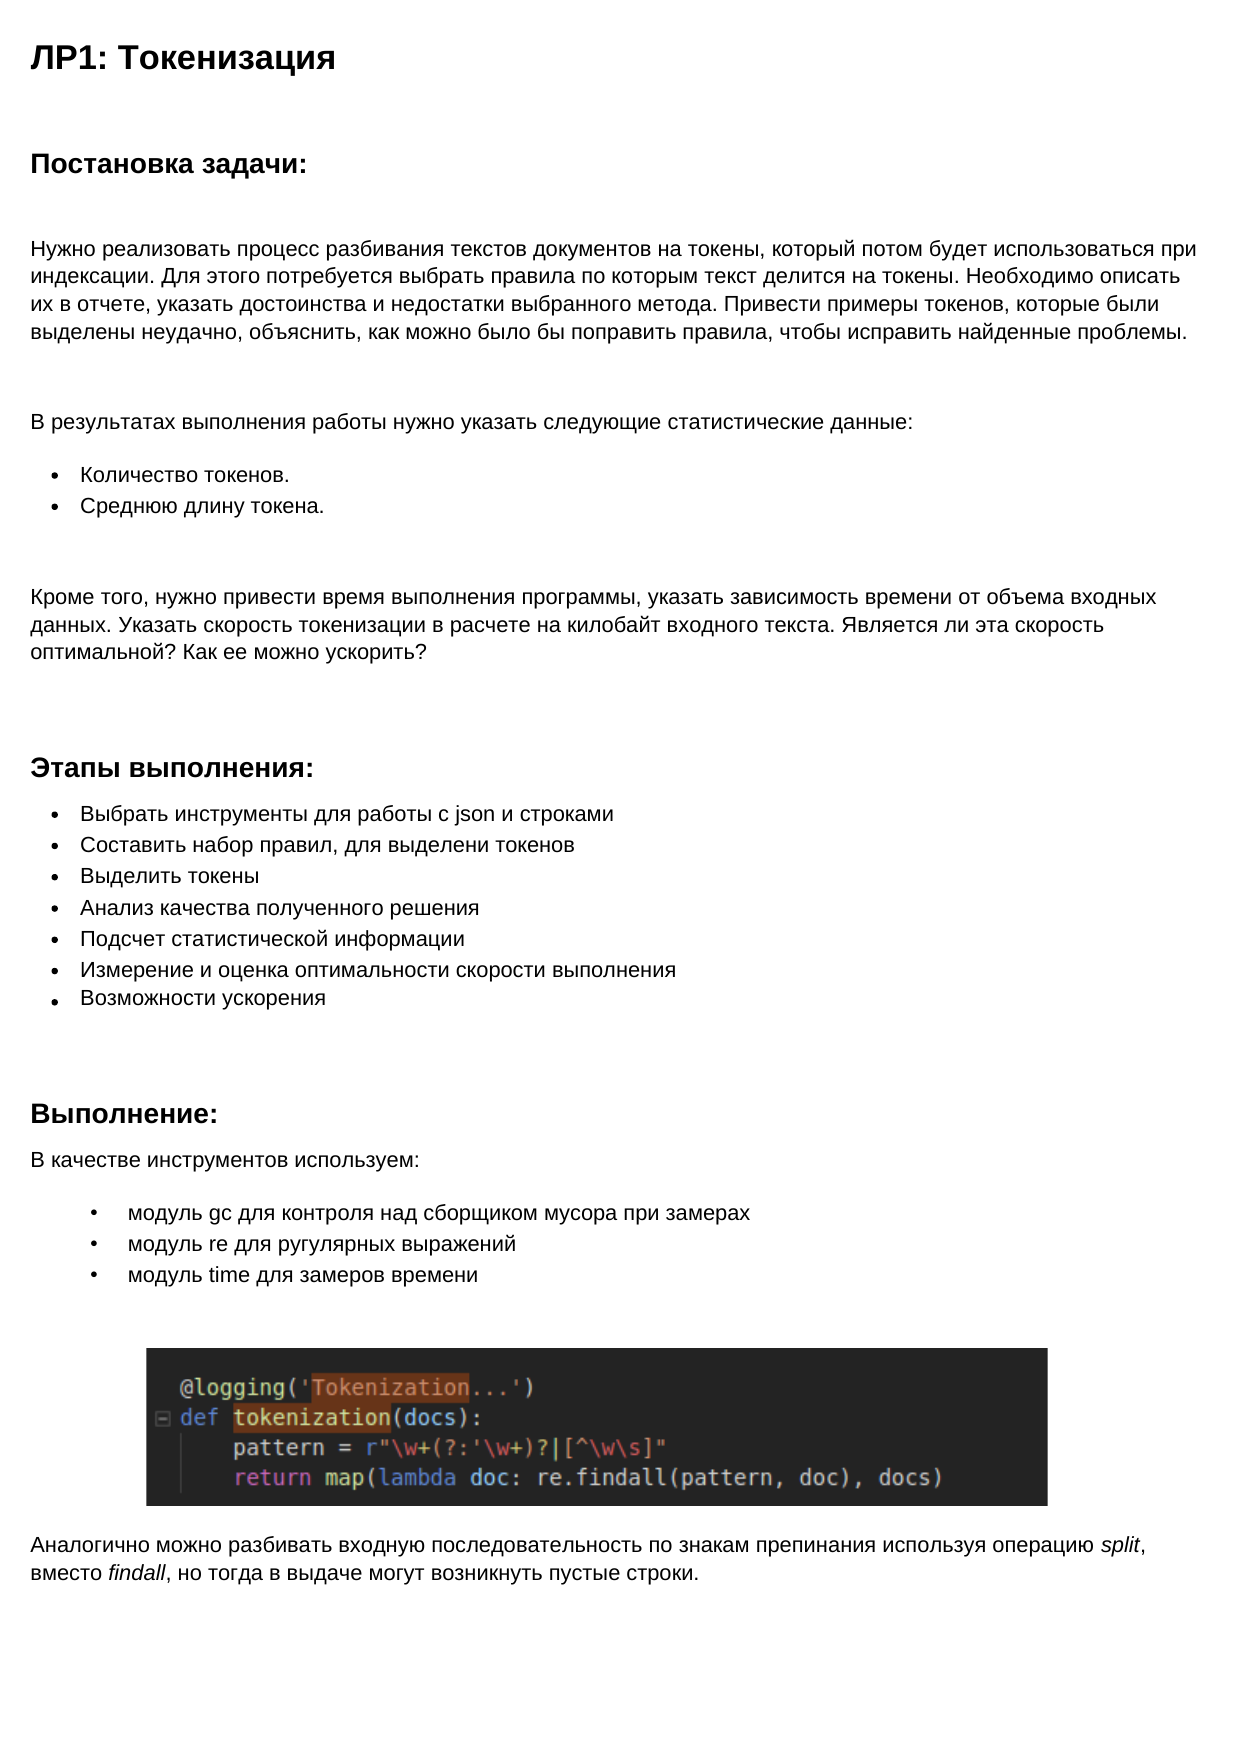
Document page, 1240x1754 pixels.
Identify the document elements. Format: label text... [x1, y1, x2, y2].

text Среднюю длину токена. [53, 493, 1207, 518]
text Постановка задачи: [30, 147, 1207, 179]
text Анализ качества полученного решения [53, 894, 1207, 920]
text Аналогично можно разбивать входную последовательность по знакам препинания используя операцию split, вместо findall, но тогда в выдаче могут возникнуть пустые строки. [30, 1532, 1207, 1585]
text ЛР1: Токенизация [31, 37, 1207, 77]
list модуль gc для контроля над сборщиком мусора при замерах [90, 1200, 1207, 1225]
text В результатах выполнения работы нужно указать следующие статистические данные: [30, 409, 1207, 434]
list модуль re для ругулярных выражений [90, 1231, 1207, 1256]
text Подсчет статистической информации [53, 926, 1207, 951]
text Выделить токены [53, 863, 1207, 889]
text Нужно реализовать процесс разбивания текстов документов на токены, который потом будет использоваться при индексации. Для этого потребуется выбрать правила по которым текст делится на токены. Необходимо описать их в отчете, указать достоинства и недостатки выбранного метода. Привести примеры токенов, которые были выделены неудачно, объяснить, как можно было бы поправить правила, чтобы исправить найденные проблемы. [30, 236, 1207, 344]
text Выполнение: [30, 1097, 1207, 1129]
text Этапы выполнения: [30, 751, 1207, 783]
text Выбрать инструменты для работы с json и строками [53, 801, 1207, 826]
text В качестве инструментов используем: [30, 1147, 1207, 1172]
picture [146, 1348, 1048, 1506]
text Кроме того, нужно привести время выполнения программы, указать зависимость времени от объема входных данных. Указать скорость токенизации в расчете на килобайт входного текста. Является ли эта скорость оптимальной? Как ее можно ускорить? [30, 584, 1207, 664]
text Измерение и оценка оптимальности скорости выполнения Возможности ускорения [53, 957, 807, 1010]
list модуль time для замеров времени [90, 1262, 1207, 1287]
text Количество токенов. [53, 462, 1207, 487]
text Составить набор правил, для выделени токенов [53, 832, 1207, 857]
